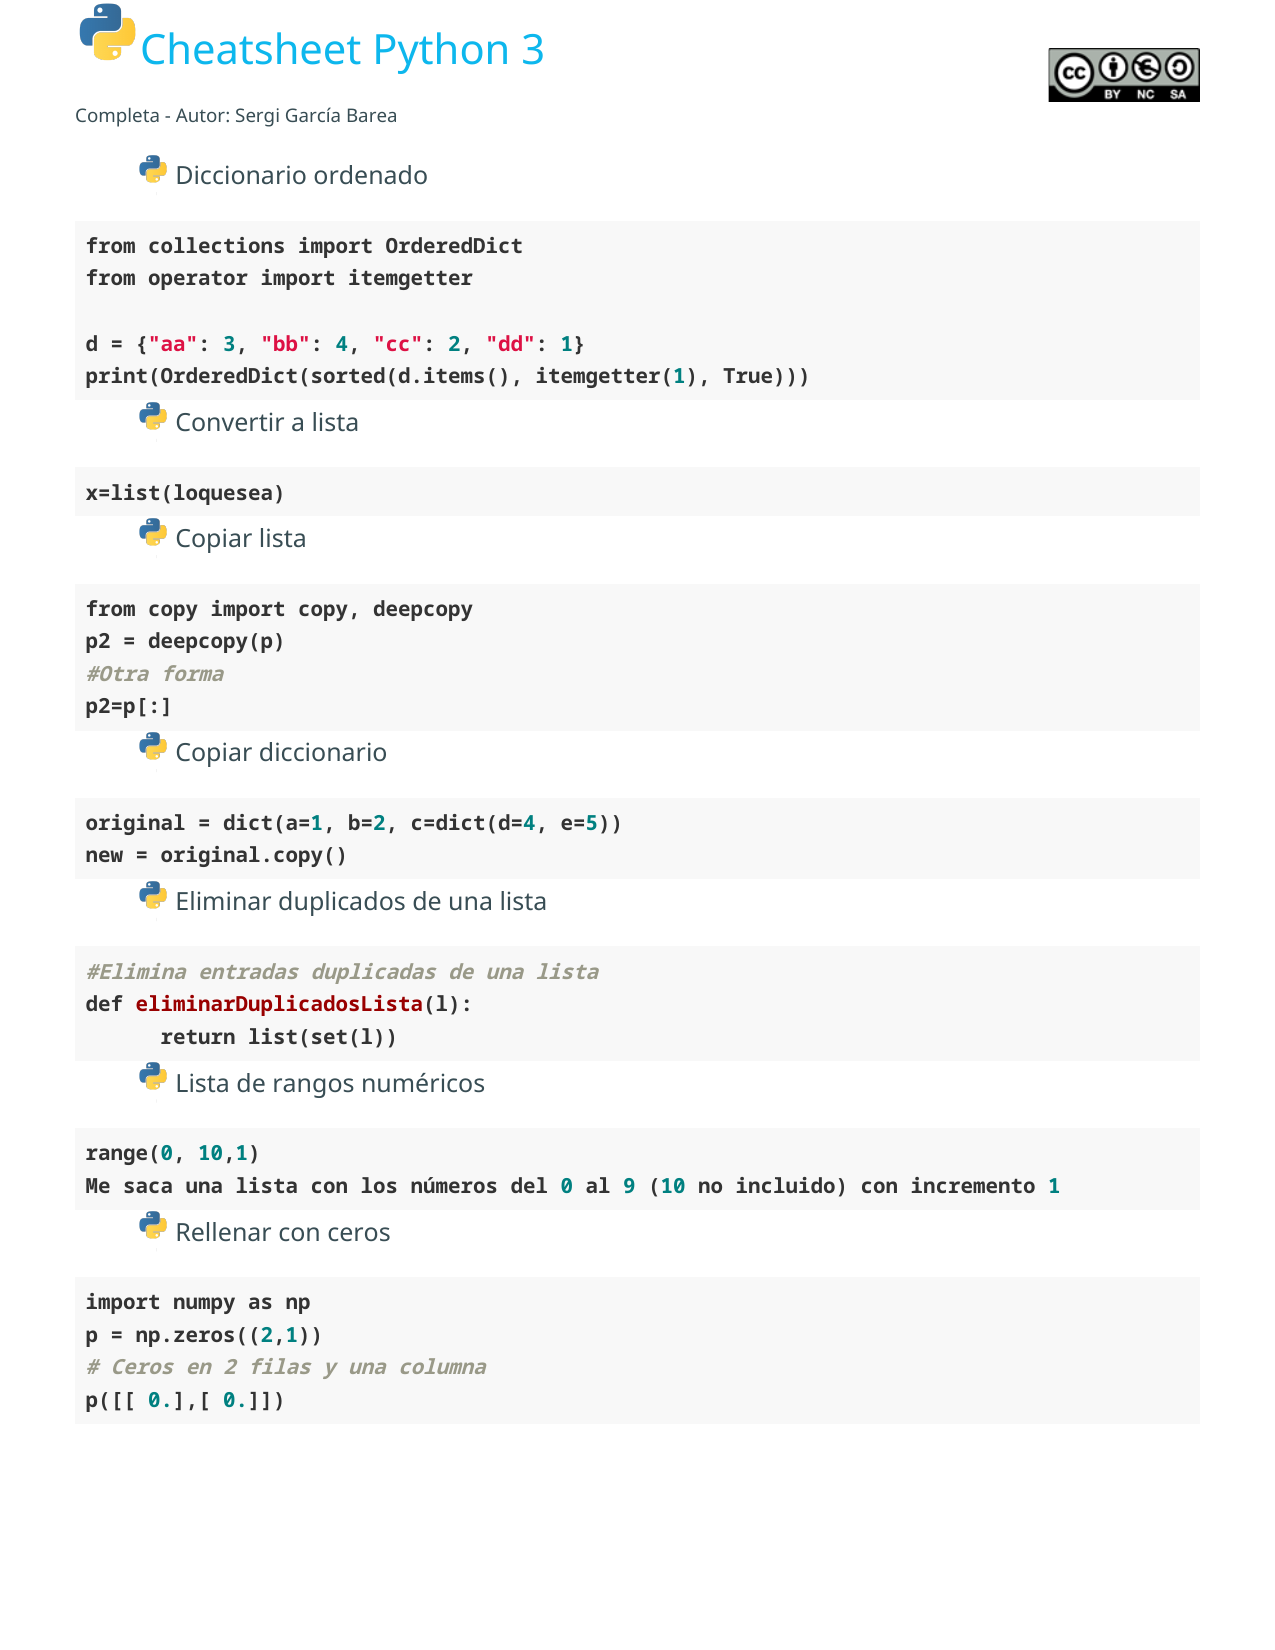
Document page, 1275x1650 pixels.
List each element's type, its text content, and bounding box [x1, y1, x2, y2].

picture [137, 516, 169, 548]
picture [137, 400, 169, 432]
picture [137, 730, 169, 762]
text Convertir a lista [137, 400, 1117, 439]
table_header from collections import OrderedDict from operator import itemgetter d = {"aa": 3, "bb": 4, "cc": 2, "dd": 1} print(OrderedDict(sorted(d.items(), itemgetter(1), True))) [75, 221, 1200, 400]
text Rellenar con ceros [137, 1210, 1117, 1248]
table_header import numpy as np p = np.zeros((2,1)) # Ceros en 2 filas y una columna p([[ 0.],[ 0.]]) [75, 1277, 1200, 1424]
table_header x=list(loquesea) [75, 467, 1200, 516]
picture [137, 879, 169, 911]
table_header range(0, 10,1) Me saca una lista con los números del 0 al 9 (10 no incluido) con incremento 1 [75, 1128, 1200, 1210]
picture [137, 1209, 169, 1241]
table_header original = dict(a=1, b=2, c=dict(d=4, e=5)) new = original.copy() [75, 798, 1200, 879]
picture [137, 153, 169, 185]
table_header from copy import copy, deepcopy p2 = deepcopy(p) #Otra forma p2=p[:] [75, 584, 1200, 731]
text Copiar diccionario [137, 731, 1117, 769]
text Lista de rangos numéricos [137, 1061, 1117, 1099]
picture [75, 0, 140, 65]
table_header #Elimina entradas duplicadas de una lista def eliminarDuplicadosLista(l): return list(set(l)) [75, 946, 1200, 1061]
picture [1048, 48, 1200, 102]
text Eliminar duplicados de una lista [137, 879, 1117, 918]
text Copiar lista [137, 516, 1117, 555]
picture [137, 1060, 169, 1092]
text Diccionario ordenado [137, 153, 1117, 192]
